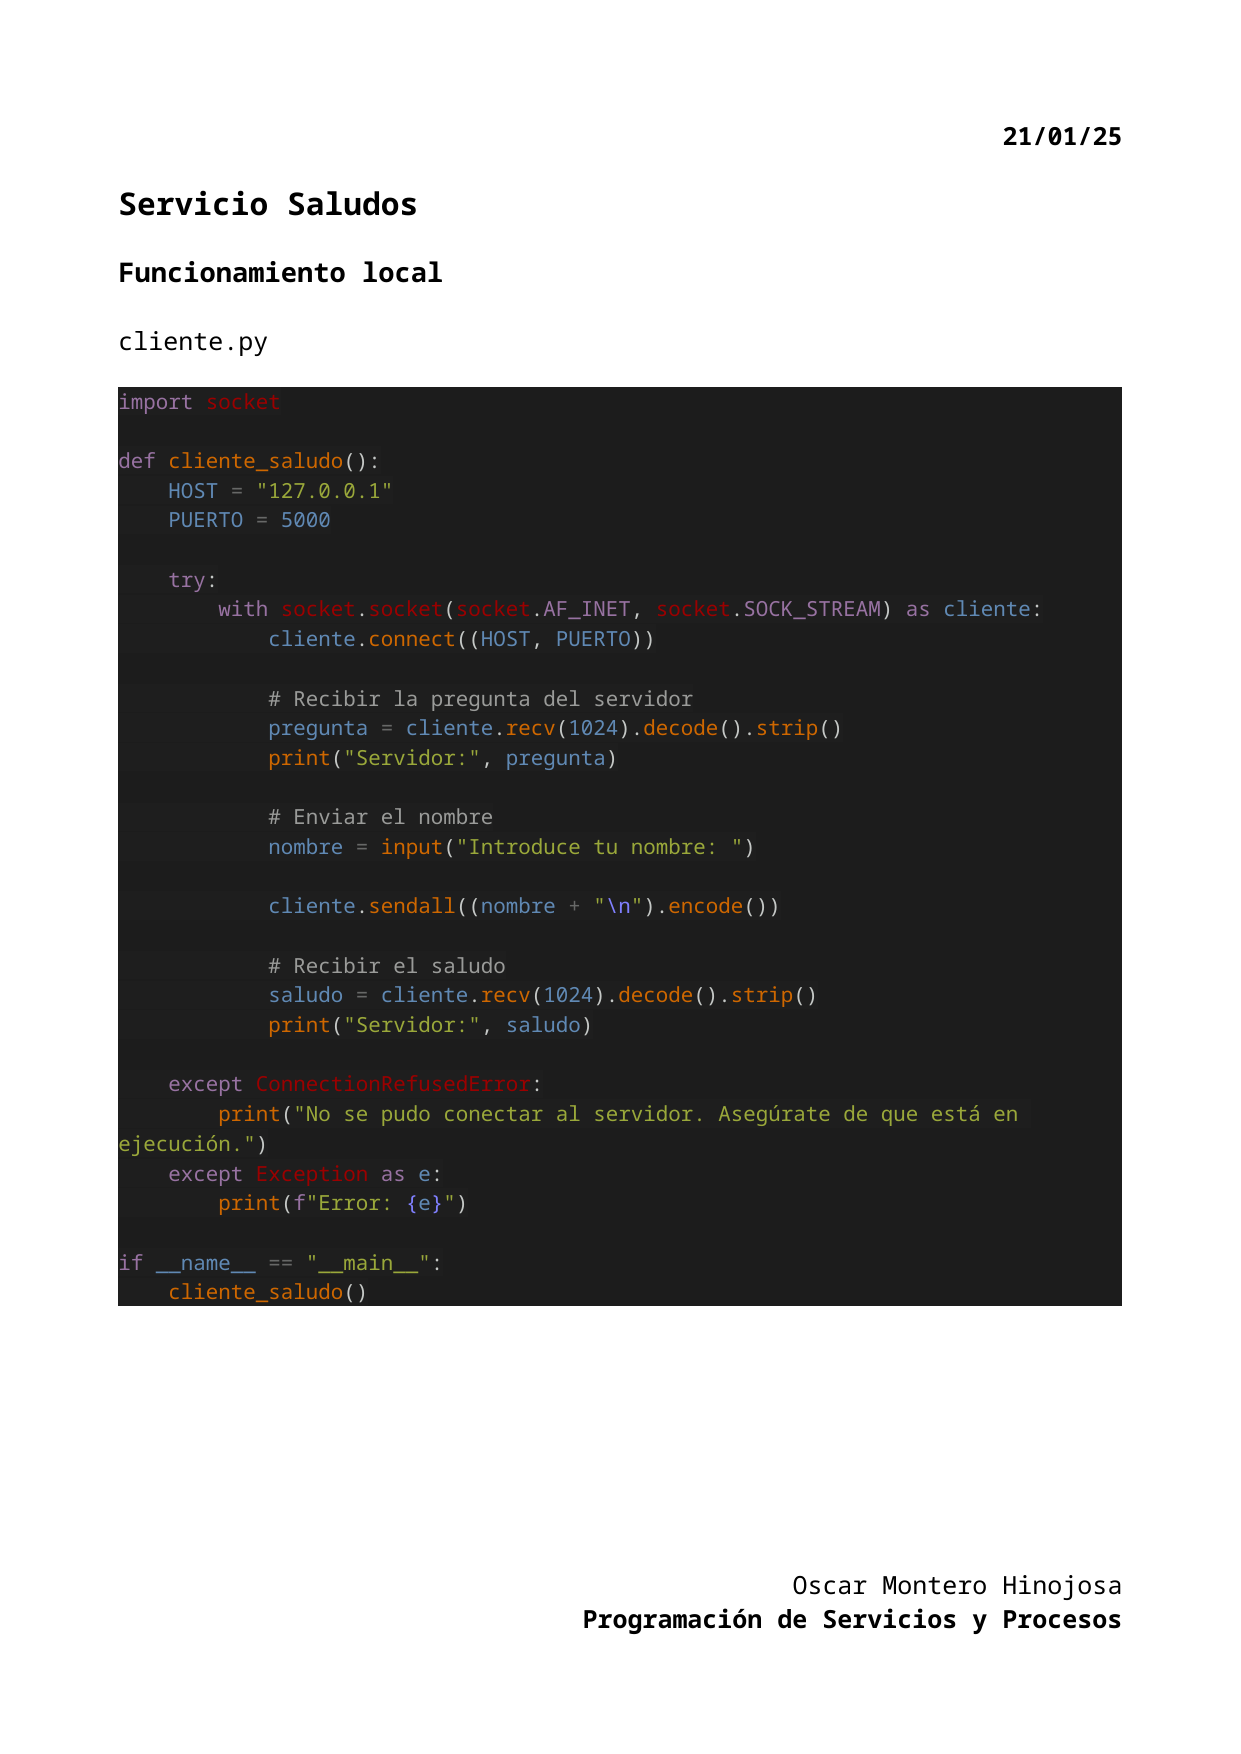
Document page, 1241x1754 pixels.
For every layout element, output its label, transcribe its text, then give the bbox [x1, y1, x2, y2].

text Servicio Saludos [118, 182, 1122, 224]
text nombre = input("Introduce tu nombre: ") [118, 831, 1122, 861]
text try: [118, 564, 1122, 593]
text if __name__ == "__main__": [118, 1246, 1122, 1276]
text # Recibir la pregunta del servidor [118, 682, 1122, 712]
text # Enviar el nombre [118, 801, 1122, 831]
text Funcionamiento local [118, 253, 1122, 290]
text saludo = cliente.recv(1024).decode().strip() [118, 979, 1122, 1009]
text with socket.socket(socket.AF_INET, socket.SOCK_STREAM) as cliente: [118, 593, 1122, 623]
text cliente.py [118, 324, 1122, 358]
text pregunta = cliente.recv(1024).decode().strip() [118, 712, 1122, 742]
text import socket [118, 387, 1122, 415]
text cliente_saludo() [118, 1276, 1122, 1306]
text print(f"Error: {e}") [118, 1187, 1122, 1217]
text HOST = "127.0.0.1" [118, 474, 1122, 504]
text # Recibir el saludo [118, 949, 1122, 979]
text cliente.connect((HOST, PUERTO)) [118, 623, 1122, 653]
text print("Servidor:", pregunta) [118, 742, 1122, 771]
text def cliente_saludo(): [118, 445, 1122, 474]
text cliente.sendall((nombre + "\n").encode()) [118, 890, 1122, 920]
text PUERTO = 5000 [118, 504, 1122, 534]
text except Exception as e: [118, 1157, 1122, 1187]
text except ConnectionRefusedError: [118, 1068, 1122, 1098]
text print("Servidor:", saludo) [118, 1009, 1122, 1039]
text print("No se pudo conectar al servidor. Asegúrate de que está en ejecución.") [118, 1098, 1122, 1157]
